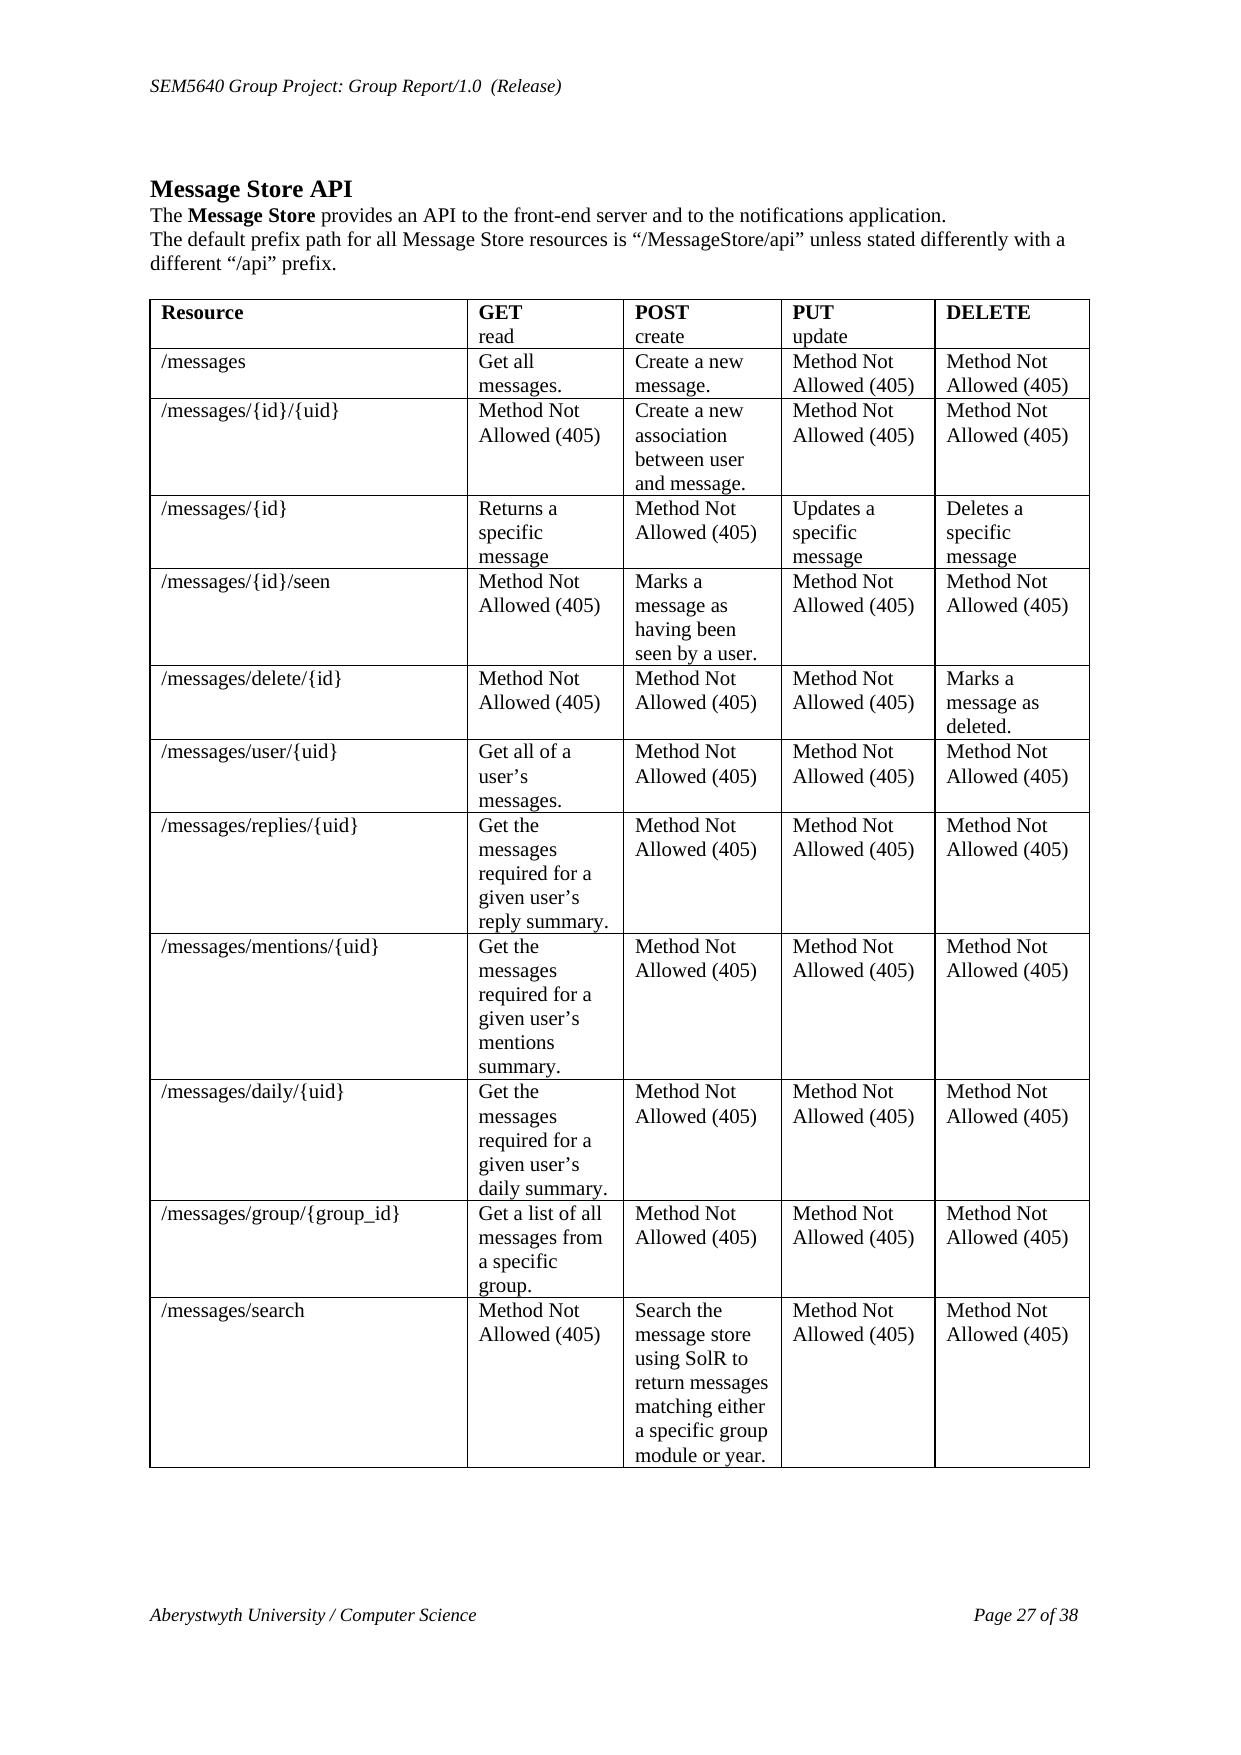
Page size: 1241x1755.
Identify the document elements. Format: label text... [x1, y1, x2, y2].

table_cell /messages/user/{uid} [151, 740, 467, 812]
table_cell Marks a message as deleted. [936, 666, 1089, 738]
table_cell Method Not Allowed (405) [782, 666, 934, 738]
table_cell Method Not Allowed (405) [624, 1080, 781, 1200]
table_cell /messages/delete/{id} [151, 666, 467, 738]
table_cell Method Not Allowed (405) [936, 934, 1089, 1078]
table_cell Method Not Allowed (405) [936, 569, 1089, 665]
table_cell Create a new association between user and message. [624, 399, 781, 495]
table_cell Method Not Allowed (405) [936, 1201, 1089, 1297]
table_cell Method Not Allowed (405) [468, 399, 623, 495]
table_cell Get a list of all messages from a specific group. [468, 1201, 623, 1297]
table_cell Method Not Allowed (405) [782, 349, 934, 397]
table_header PUT update [782, 300, 934, 348]
table_cell Method Not Allowed (405) [936, 1298, 1089, 1467]
table_cell Get the messages required for a given user’s reply summary. [468, 813, 623, 933]
table_cell /messages/group/{group_id} [151, 1201, 467, 1297]
table_cell Updates a specific message [782, 496, 934, 568]
table_cell Method Not Allowed (405) [624, 496, 781, 568]
table_cell Method Not Allowed (405) [468, 569, 623, 665]
table_cell Method Not Allowed (405) [936, 813, 1089, 933]
table_cell Method Not Allowed (405) [936, 349, 1089, 397]
table_cell Get all of a user’s messages. [468, 740, 623, 812]
table_cell Method Not Allowed (405) [936, 399, 1089, 495]
table_cell Marks a message as having been seen by a user. [624, 569, 781, 665]
table_cell Get the messages required for a given user’s daily summary. [468, 1080, 623, 1200]
table_cell Method Not Allowed (405) [782, 934, 934, 1078]
table_cell /messages/daily/{uid} [151, 1080, 467, 1200]
table_cell /messages/mentions/{uid} [151, 934, 467, 1078]
table_cell Method Not Allowed (405) [782, 813, 934, 933]
table_cell /messages/{id}/{uid} [151, 399, 467, 495]
table_cell Method Not Allowed (405) [468, 666, 623, 738]
table_cell Method Not Allowed (405) [624, 740, 781, 812]
table_header GET read [468, 300, 623, 348]
table_cell Method Not Allowed (405) [624, 1201, 781, 1297]
table_cell Method Not Allowed (405) [936, 740, 1089, 812]
table_cell Get the messages required for a given user’s mentions summary. [468, 934, 623, 1078]
table_cell Method Not Allowed (405) [936, 1080, 1089, 1200]
table_cell Method Not Allowed (405) [468, 1298, 623, 1467]
table_header POST create [624, 300, 781, 348]
text The Message Store provides an API to the front-end server and to the notifications application. The default prefix path for all Message Store resources is “/MessageStore/api” unless stated differently with a different “/api” prefix. [150, 203, 1090, 275]
table_cell Create a new message. [624, 349, 781, 397]
table_cell Method Not Allowed (405) [782, 740, 934, 812]
table_cell Method Not Allowed (405) [624, 666, 781, 738]
table_cell Method Not Allowed (405) [782, 399, 934, 495]
table_cell Method Not Allowed (405) [782, 569, 934, 665]
table_cell Method Not Allowed (405) [782, 1298, 934, 1467]
table_cell Search the message store using SolR to return messages matching either a specific group module or year. [624, 1298, 781, 1467]
table_header Resource [151, 300, 467, 348]
table_cell Get all messages. [468, 349, 623, 397]
table_cell Returns a specific message [468, 496, 623, 568]
table_cell Method Not Allowed (405) [624, 813, 781, 933]
table_cell Method Not Allowed (405) [782, 1080, 934, 1200]
text Message Store API [150, 174, 1090, 203]
table_cell Method Not Allowed (405) [782, 1201, 934, 1297]
table_cell /messages/search [151, 1298, 467, 1467]
table_cell /messages/{id}/seen [151, 569, 467, 665]
table_cell Method Not Allowed (405) [624, 934, 781, 1078]
table_header DELETE [936, 300, 1089, 348]
table_cell /messages [151, 349, 467, 397]
table_cell /messages/{id} [151, 496, 467, 568]
table_cell /messages/replies/{uid} [151, 813, 467, 933]
table_cell Deletes a specific message [936, 496, 1089, 568]
